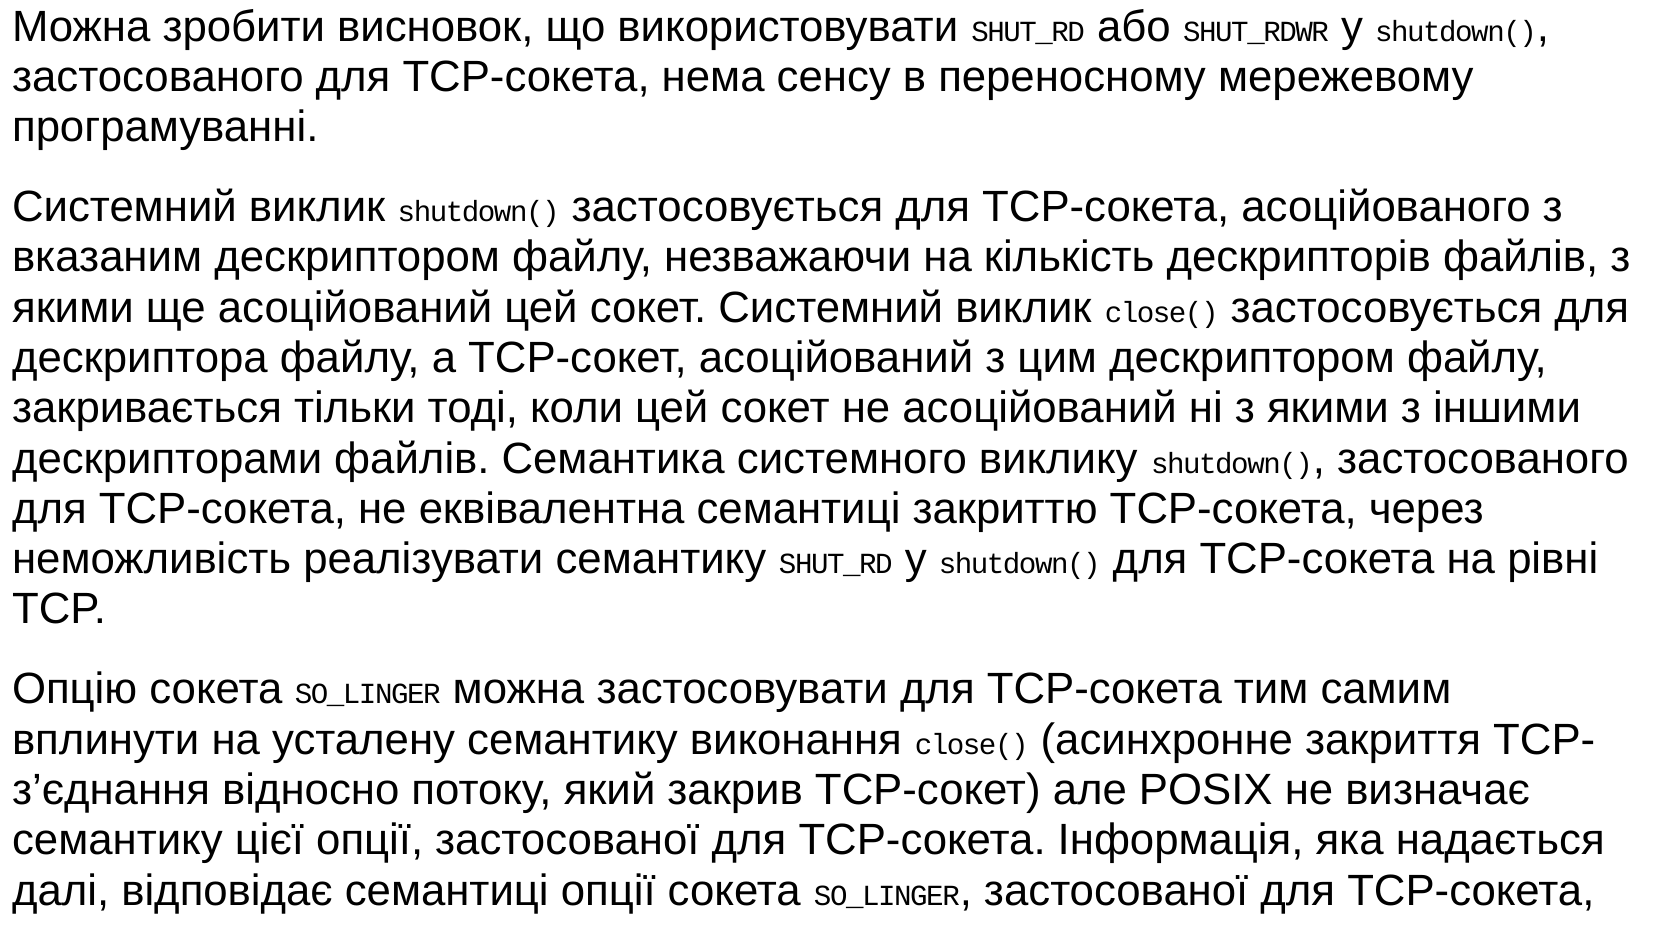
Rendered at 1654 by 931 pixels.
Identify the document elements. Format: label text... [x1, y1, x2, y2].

text Системний виклик shutdown() застосовується для TCP-сокета, асоційованого з вказаним дескриптором файлу, незважаючи на кількість дескрипторів файлів, з якими ще асоційований цей сокет. Системний виклик close() застосовується для дескриптора файлу, а TCP-сокет, асоційований з цим дескриптором файлу, закривається тільки тоді, коли цей сокет не асоційований ні з якими з іншими дескрипторами файлів. Семантика системного виклику shutdown(), застосованого для TCP-сокета, не еквівалентна семантиці закриттю TCP-сокета, через неможливість реалізувати семантику SHUT_RD у shutdown() для TCP-сокета на рівні TCP. [12, 180, 1642, 633]
text Опцію сокета SO_LINGER можна застосовувати для TCP-сокета тим самим вплинути на усталену семантику виконання close() (асинхронне закриття TCP-з’єднання відносно потоку, який закрив TCP-сокет) але POSIX не визначає семантику цієї опції, застосованої для TCP-сокета. Інформація, яка надається далі, відповідає семантиці опції сокета SO_LINGER, застосованої для TCP-сокета, [12, 663, 1642, 914]
text Можна зробити висновок, що використовувати SHUT_RD або SHUT_RDWR у shutdown(), застосованого для TCP-сокета, нема сенсу в переносному мережевому програмуванні. [12, 0, 1642, 151]
